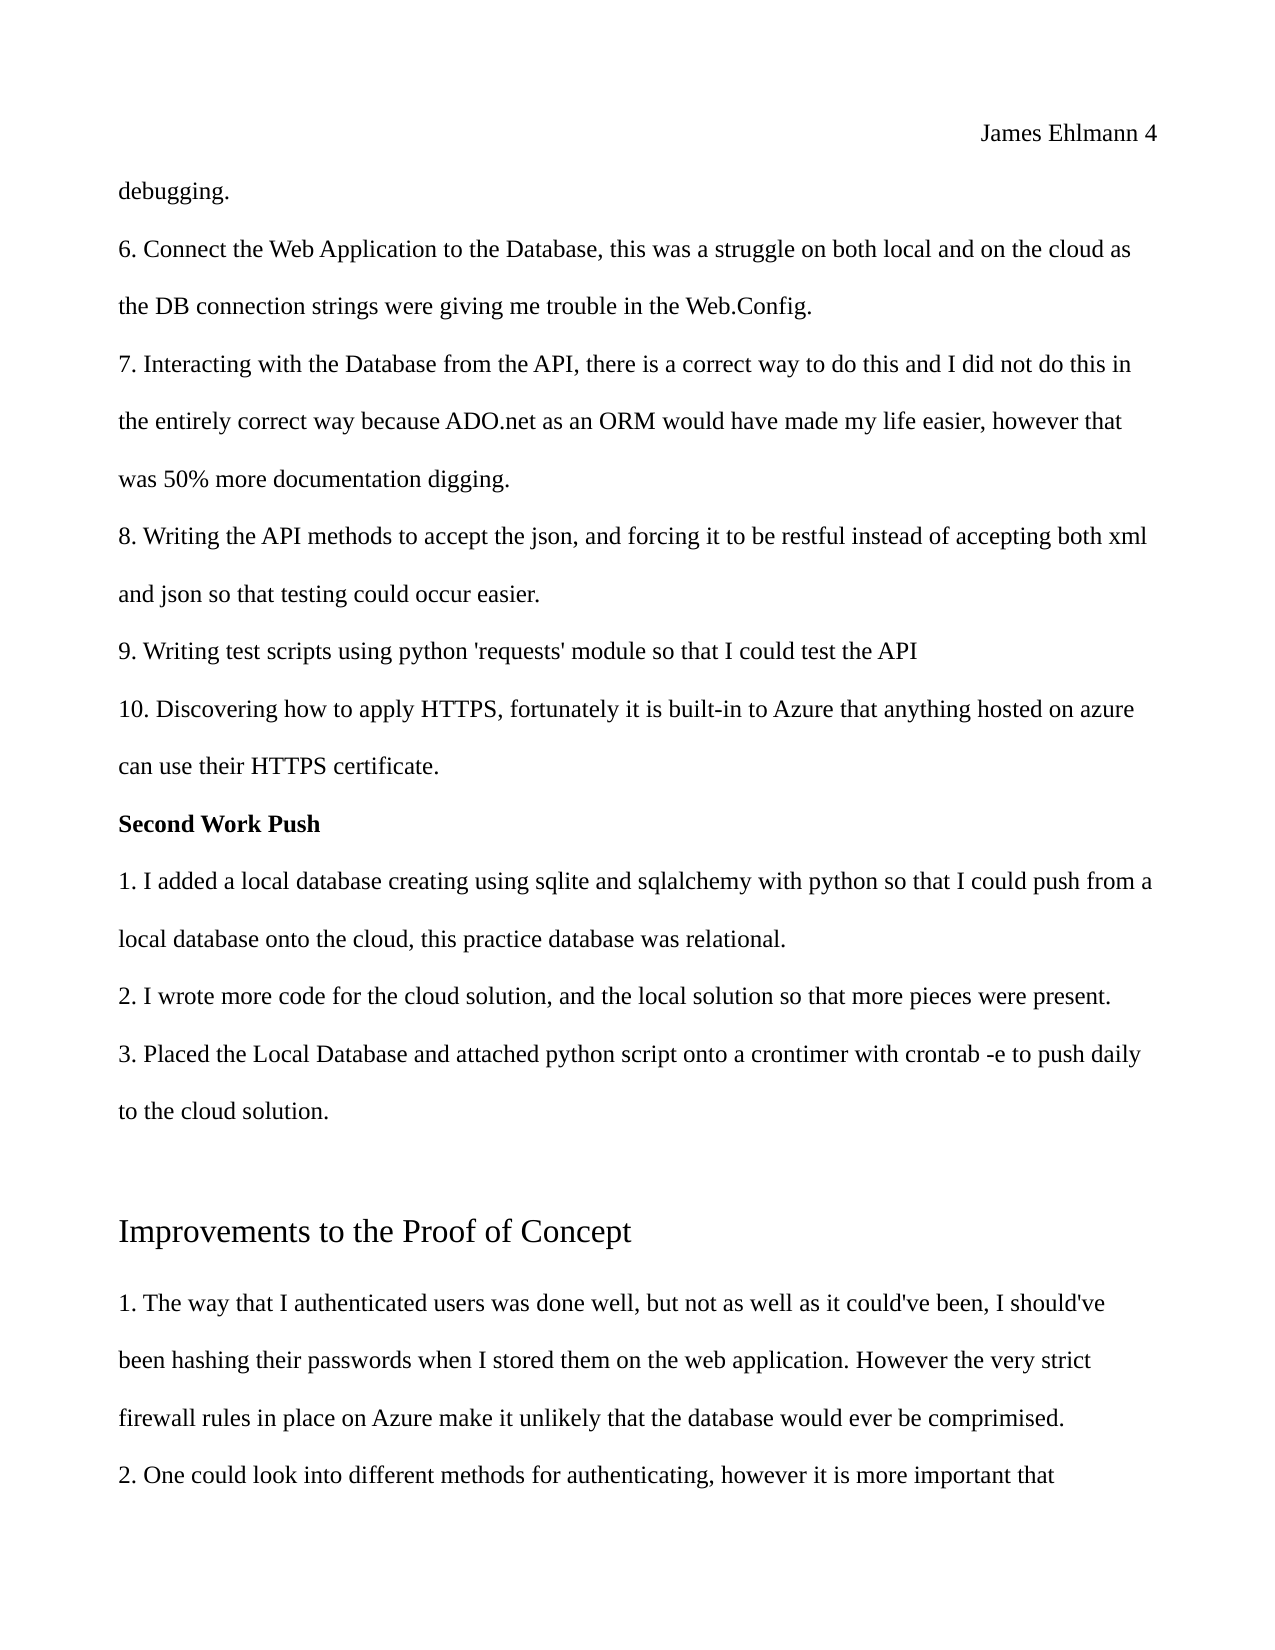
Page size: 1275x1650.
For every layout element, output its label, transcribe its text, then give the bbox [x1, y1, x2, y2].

text Improvements to the Proof of Concept [118, 1211, 1157, 1250]
text 7. Interacting with the Database from the API, there is a correct way to do this and I did not do this in the entirely correct way because ADO.net as an ORM would have made my life easier, however that was 50% more documentation digging. [118, 349, 1157, 493]
text 2. One could look into different methods for authenticating, however it is more important that [118, 1461, 1157, 1489]
text 9. Writing test scripts using python 'requests' module so that I could test the API [118, 636, 1157, 665]
text debugging. [118, 176, 1157, 205]
text 10. Discovering how to apply HTTPS, fortunately it is built-in to Azure that anything hosted on azure can use their HTTPS certificate. [118, 694, 1157, 780]
text Second Work Push [118, 809, 1157, 838]
text 6. Connect the Web Application to the Database, this was a struggle on both local and on the cloud as the DB connection strings were giving me trouble in the Web.Config. [118, 234, 1157, 320]
text 1. The way that I authenticated users was done well, but not as well as it could've been, I should've been hashing their passwords when I stored them on the web application. However the very strict firewall rules in place on Azure make it unlikely that the database would ever be comprimised. [118, 1288, 1157, 1432]
text 3. Placed the Local Database and attached python script onto a crontimer with crontab -e to push daily to the cloud solution. [118, 1039, 1157, 1125]
text 1. I added a local database creating using sqlite and sqlalchemy with python so that I could push from a local database onto the cloud, this practice database was relational. [118, 866, 1157, 953]
text 2. I wrote more code for the cloud solution, and the local solution so that more pieces were present. [118, 981, 1157, 1010]
text 8. Writing the API methods to accept the json, and forcing it to be restful instead of accepting both xml and json so that testing could occur easier. [118, 521, 1157, 608]
